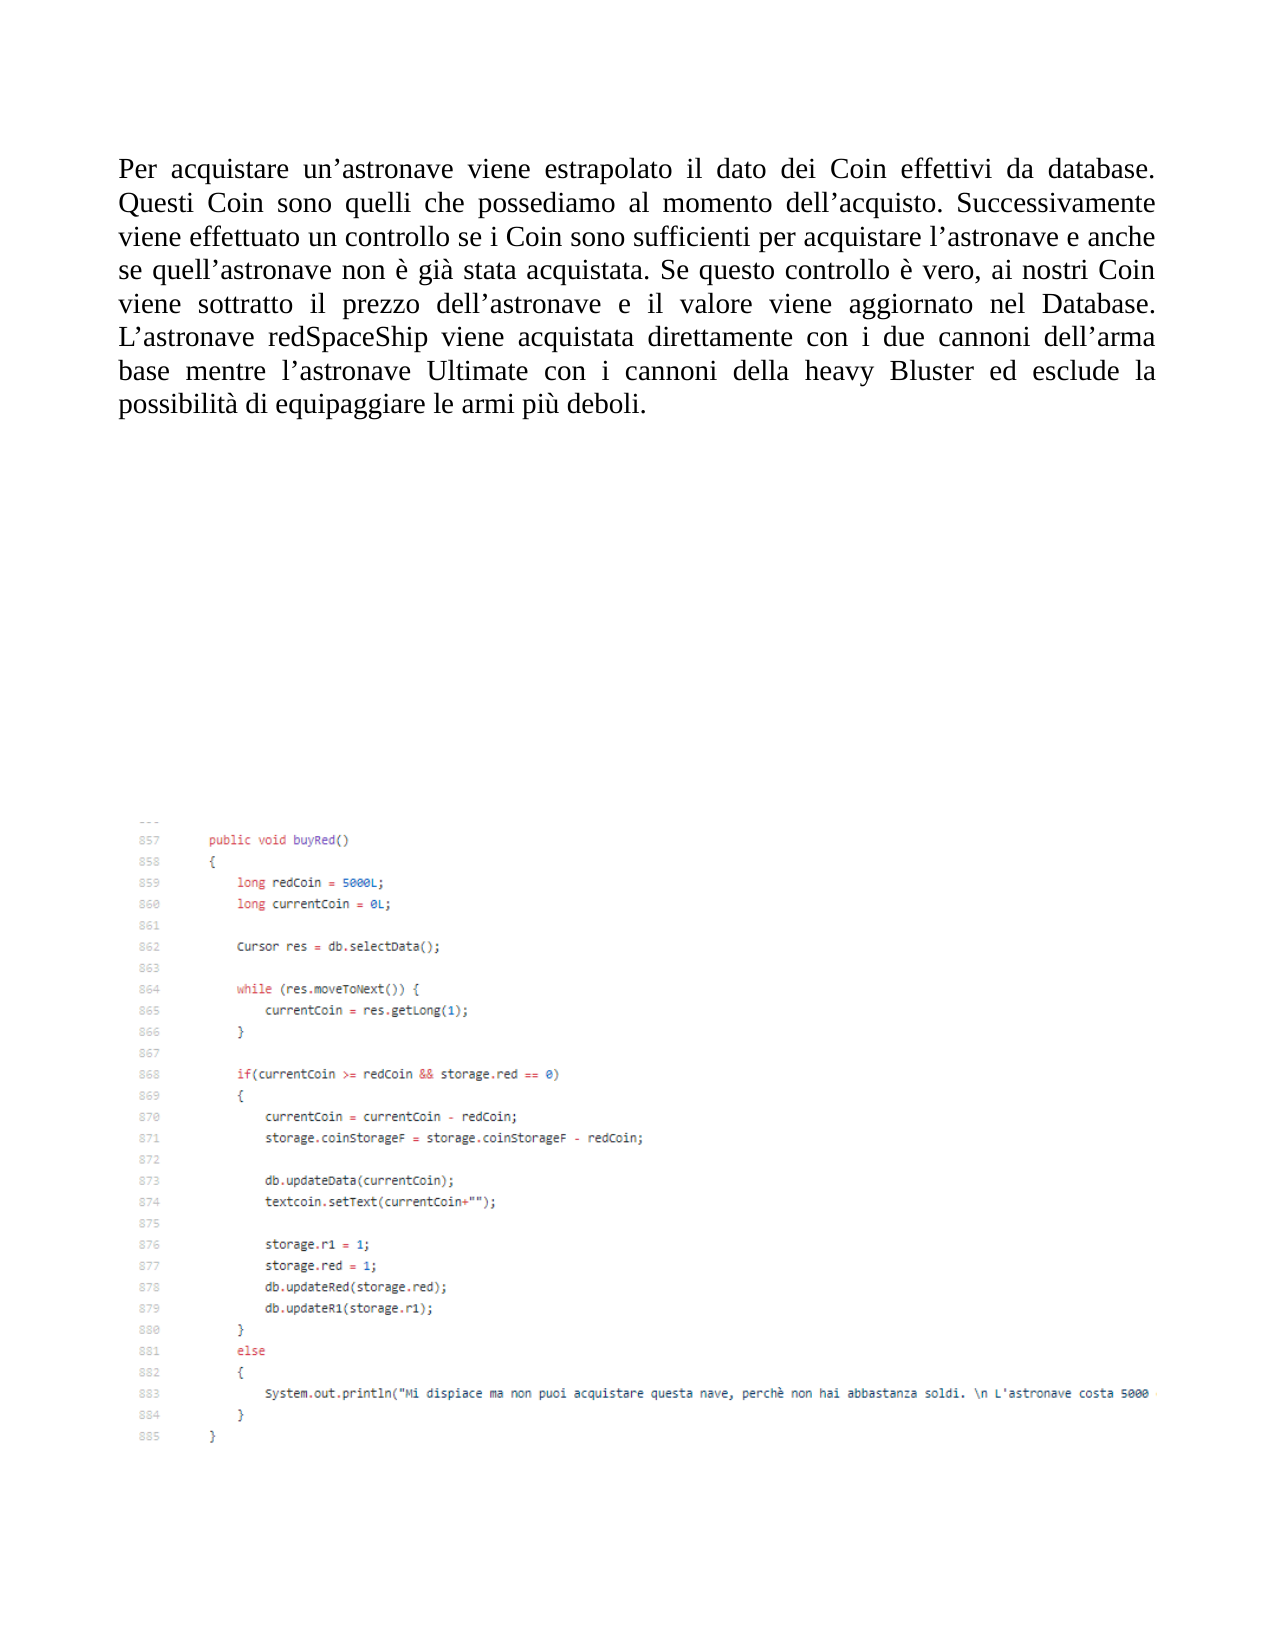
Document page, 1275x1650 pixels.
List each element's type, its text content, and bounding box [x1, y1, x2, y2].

text Per acquistare un’astronave viene estrapolato il dato dei Coin effettivi da database. Questi Coin sono quelli che possediamo al momento dell’acquisto. Successivamente viene effettuato un controllo se i Coin sono sufficienti per acquistare l’astronave e anche se quell’astronave non è già stata acquistata. Se questo controllo è vero, ai nostri Coin viene sottratto il prezzo dell’astronave e il valore viene aggiornato nel Database. L’astronave redSpaceShip viene acquistata direttamente con i due cannoni dell’arma base mentre l’astronave Ultimate con i cannoni della heavy Bluster ed esclude la possibilità di equipaggiare le armi più deboli. [118, 152, 1157, 420]
